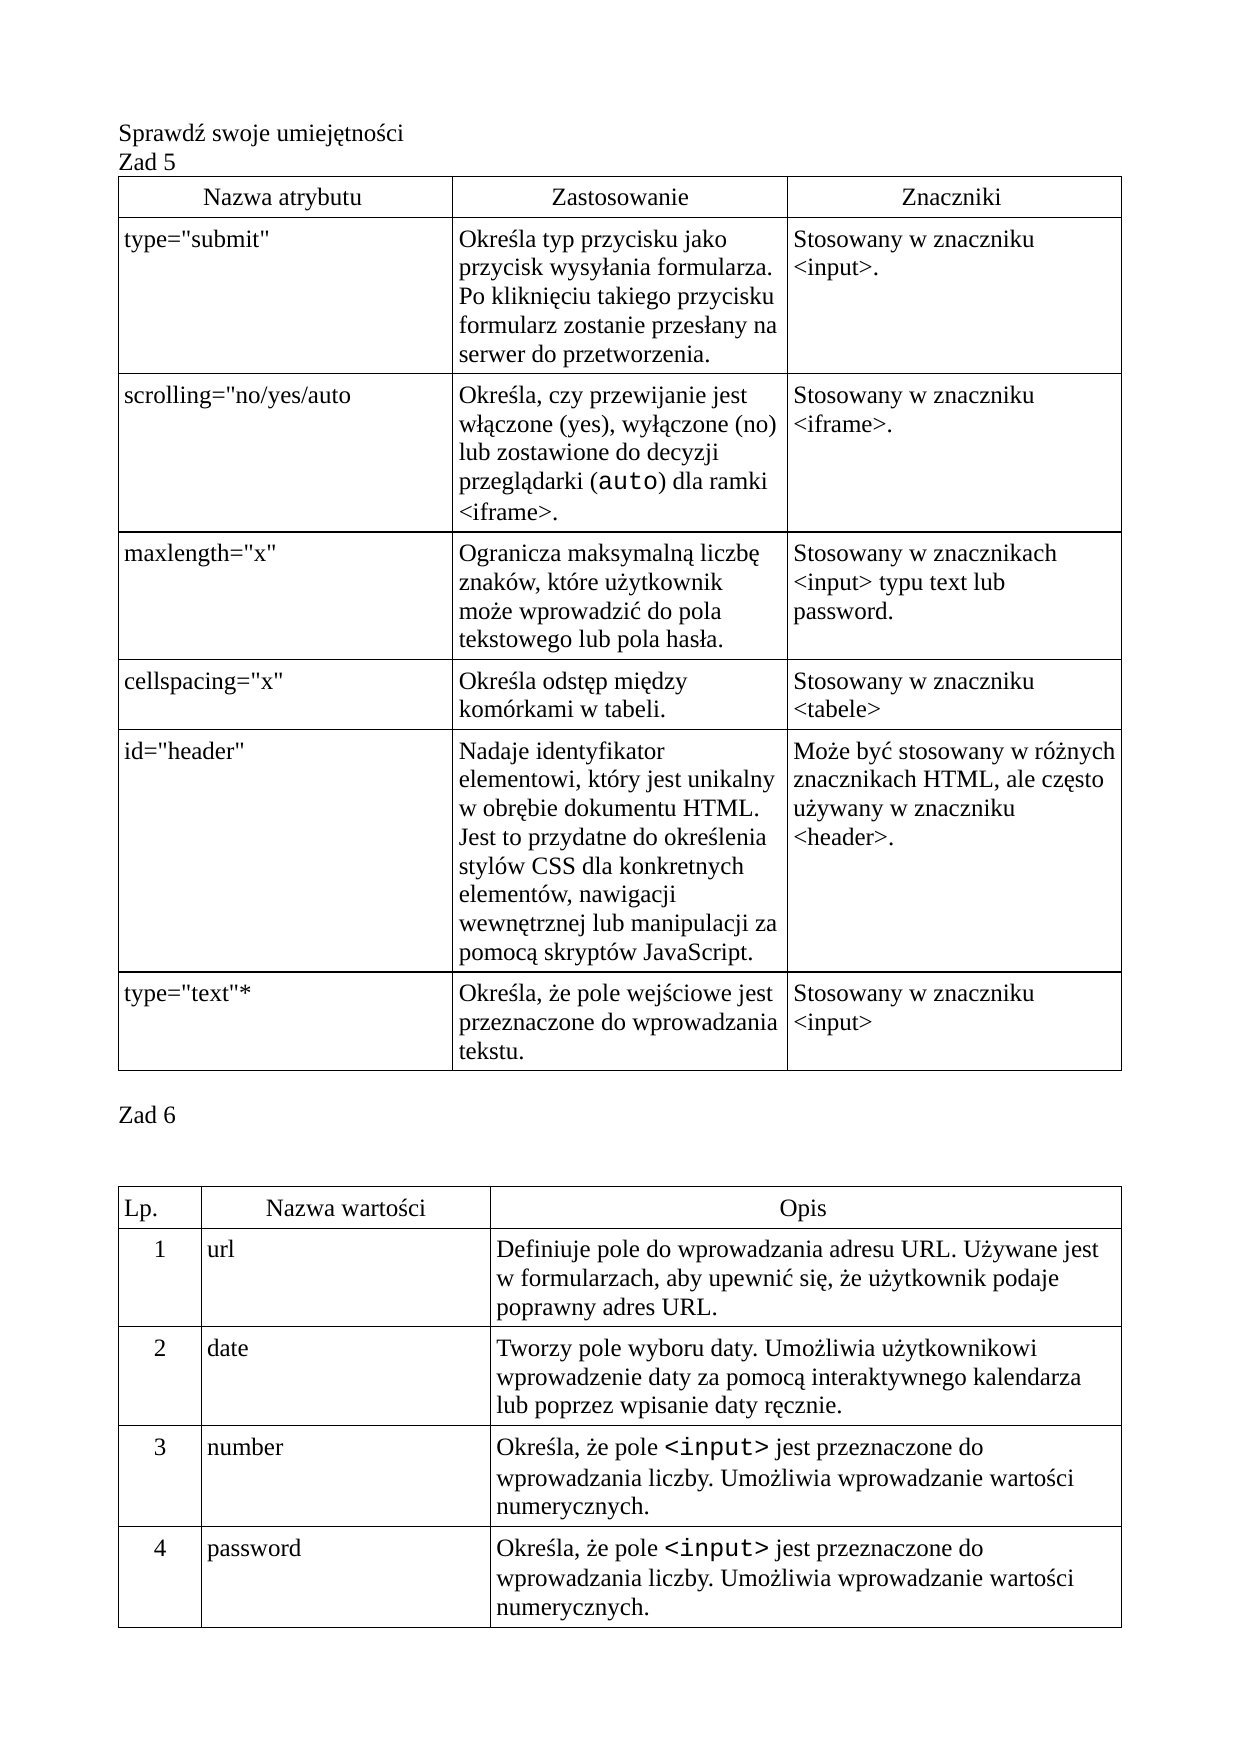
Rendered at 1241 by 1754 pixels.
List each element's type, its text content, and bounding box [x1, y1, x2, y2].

table_cell Stosowany w znaczniku <iframe>. [788, 374, 1121, 531]
table_cell Stosowany w znaczniku <input>. [788, 218, 1121, 373]
table_header Nazwa wartości [202, 1187, 490, 1227]
table_cell Określa, że pole <input> jest przeznaczone do wprowadzania liczby. Umożliwia wprowadzanie wartości numerycznych. [491, 1527, 1121, 1627]
table_cell Określa, czy przewijanie jest włączone (yes), wyłączone (no) lub zostawione do decyzji przeglądarki (auto) dla ramki <iframe>. [453, 374, 787, 531]
table_cell cellspacing="x" [119, 660, 452, 729]
table_cell 2 [119, 1327, 201, 1425]
table_cell Ogranicza maksymalną liczbę znaków, które użytkownik może wprowadzić do pola tekstowego lub pola hasła. [453, 533, 787, 659]
table_cell Określa, że pole wejściowe jest przeznaczone do wprowadzania tekstu. [453, 973, 787, 1070]
table_cell url [202, 1229, 490, 1326]
text Zad 5 [118, 147, 1122, 176]
table_cell Stosowany w znaczniku <input> [788, 973, 1121, 1070]
table_cell Może być stosowany w różnych znacznikach HTML, ale często używany w znaczniku <header>. [788, 730, 1121, 971]
table_header Znaczniki [788, 177, 1121, 217]
text Sprawdź swoje umiejętności [118, 118, 1122, 147]
table_cell maxlength="x" [119, 533, 452, 659]
table_cell 3 [119, 1426, 201, 1526]
table_cell number [202, 1426, 490, 1526]
table_cell id="header" [119, 730, 452, 971]
table_cell Definiuje pole do wprowadzania adresu URL. Używane jest w formularzach, aby upewnić się, że użytkownik podaje poprawny adres URL. [491, 1229, 1121, 1326]
table_cell Określa, że pole <input> jest przeznaczone do wprowadzania liczby. Umożliwia wprowadzanie wartości numerycznych. [491, 1426, 1121, 1526]
table_header Zastosowanie [453, 177, 787, 217]
table_header Nazwa atrybutu [119, 177, 452, 217]
table_cell 1 [119, 1229, 201, 1326]
table_header Opis [491, 1187, 1121, 1227]
table_header Lp. [119, 1187, 201, 1227]
table_cell Tworzy pole wyboru daty. Umożliwia użytkownikowi wprowadzenie daty za pomocą interaktywnego kalendarza lub poprzez wpisanie daty ręcznie. [491, 1327, 1121, 1425]
table_cell 4 [119, 1527, 201, 1627]
table_cell password [202, 1527, 490, 1627]
text Zad 6 [118, 1100, 1122, 1129]
table_cell scrolling="no/yes/auto [119, 374, 452, 531]
table_cell Stosowany w znaczniku <tabele> [788, 660, 1121, 729]
table_cell type="text"* [119, 973, 452, 1070]
table_cell Stosowany w znacznikach <input> typu text lub password. [788, 533, 1121, 659]
table_cell Określa typ przycisku jako przycisk wysyłania formularza. Po kliknięciu takiego przycisku formularz zostanie przesłany na serwer do przetworzenia. [453, 218, 787, 373]
table_cell date [202, 1327, 490, 1425]
table_cell Nadaje identyfikator elementowi, który jest unikalny w obrębie dokumentu HTML. Jest to przydatne do określenia stylów CSS dla konkretnych elementów, nawigacji wewnętrznej lub manipulacji za pomocą skryptów JavaScript. [453, 730, 787, 971]
table_cell Określa odstęp między komórkami w tabeli. [453, 660, 787, 729]
table_cell type="submit" [119, 218, 452, 373]
